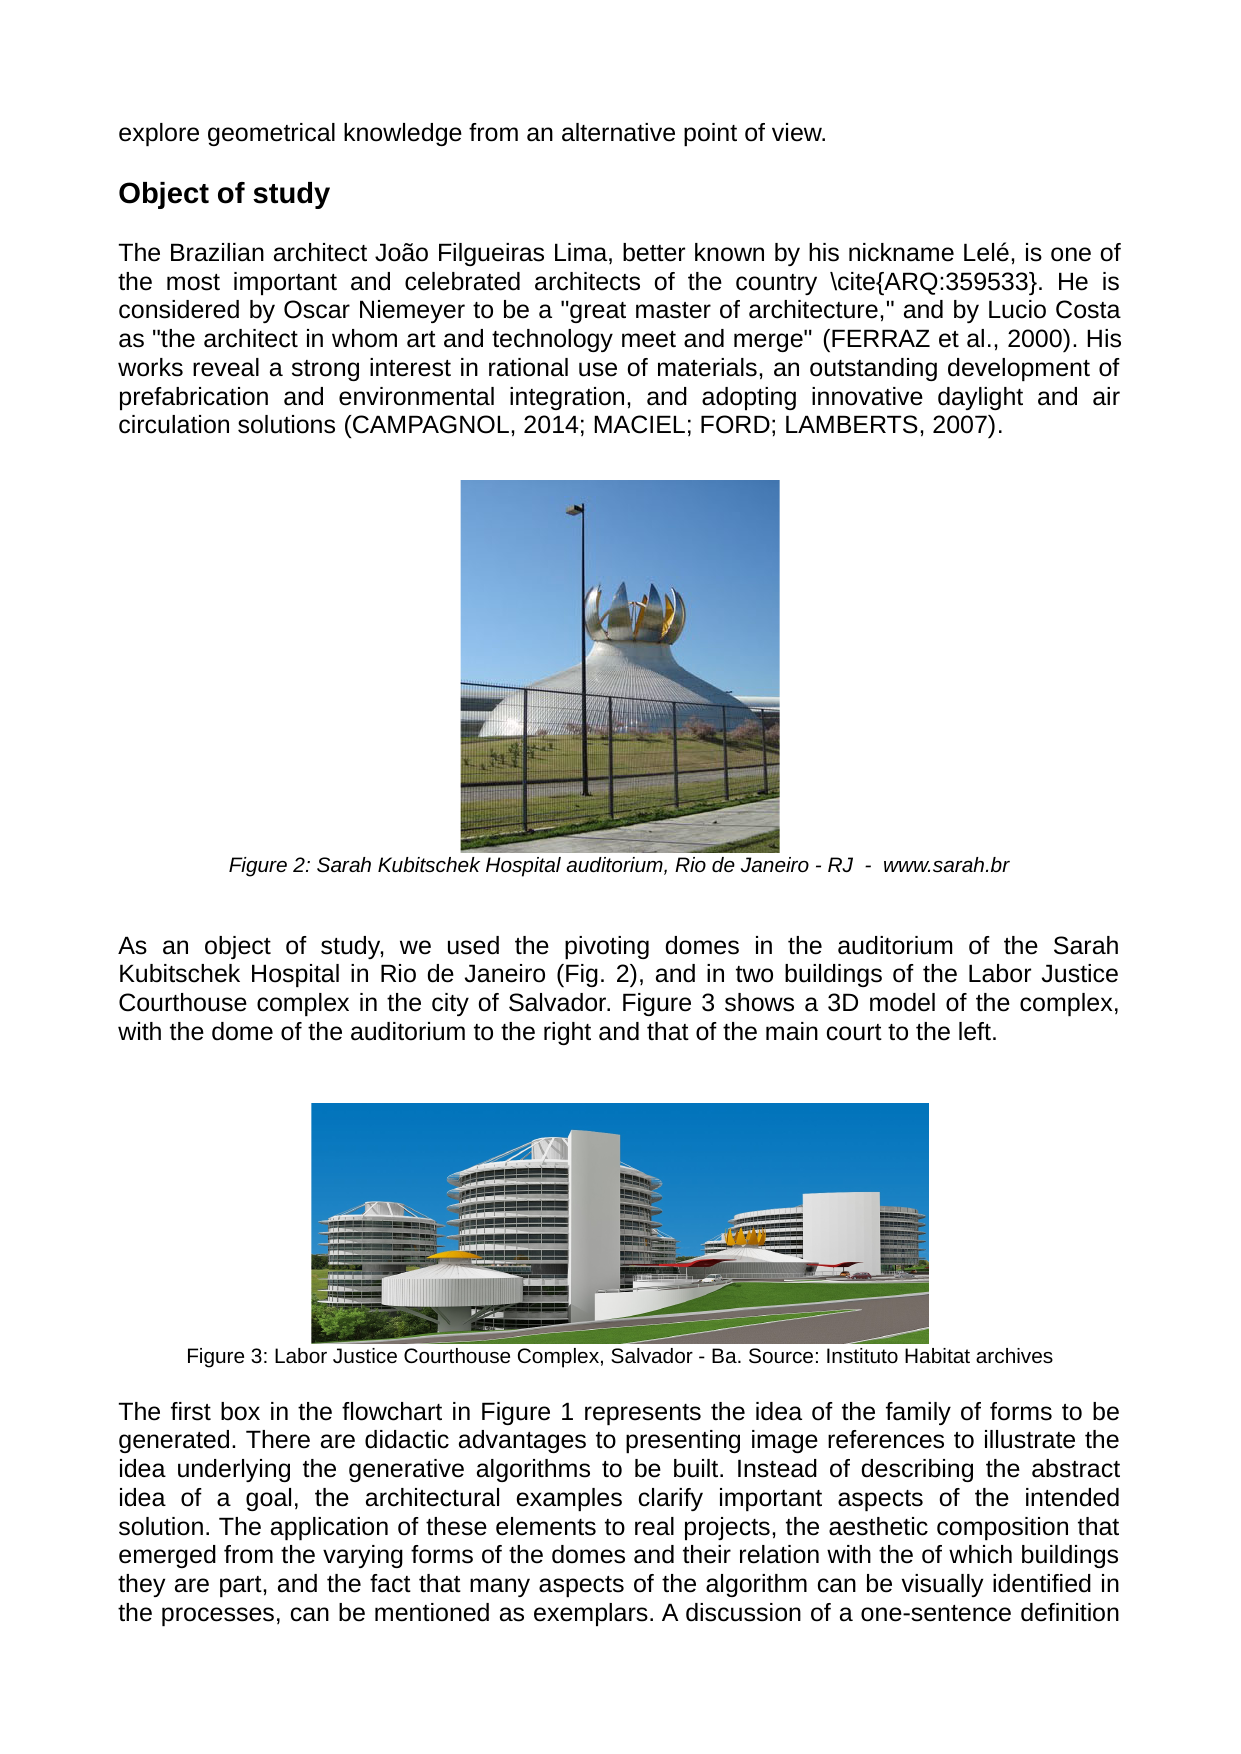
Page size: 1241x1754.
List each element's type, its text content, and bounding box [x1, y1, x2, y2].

text Figure 2: Sarah Kubitschek Hospital auditorium, Rio de Janeiro - RJ - www.sarah.br [118, 480, 1122, 877]
text The first box in the flowchart in Figure 1 represents the idea of the family of forms to be generated. There are didactic advantages to presenting image references to illustrate the idea underlying the generative algorithms to be built. Instead of describing the abstract idea of a goal, the architectural examples clarify important aspects of the intended solution. The application of these elements to real projects, the aesthetic composition that emerged from the varying forms of the domes and their relation with the of which buildings they are part, and the fact that many aspects of the algorithm can be visually identified in the processes, can be mentioned as exemplars. A discussion of a one-sentence definition [118, 1396, 1122, 1626]
text explore geometrical knowledge from an alternative point of view. [118, 118, 1122, 147]
picture [460, 480, 780, 853]
text Figure 3: Labor Justice Courthouse Complex, Salvador - Ba. Source: Instituto Habitat archives [118, 1103, 1122, 1368]
picture [311, 1103, 929, 1344]
text Object of study [118, 176, 1122, 209]
text As an object of study, we used the pivoting domes in the auditorium of the Sarah Kubitschek Hospital in Rio de Janeiro (Fig. 2), and in two buildings of the Labor Justice Courthouse complex in the city of Salvador. Figure 3 shows a 3D model of the complex, with the dome of the auditorium to the right and that of the main court to the left. [118, 931, 1122, 1046]
text The Brazilian architect João Filgueiras Lima, better known by his nickname Lelé, is one of the most important and celebrated architects of the country \cite{ARQ:359533}. He is considered by Oscar Niemeyer to be a "great master of architecture," and by Lucio Costa as "the architect in whom art and technology meet and merge" (FERRAZ et al., 2000). His works reveal a strong interest in rational use of materials, an outstanding development of prefabrication and environmental integration, and adopting innovative daylight and air circulation solutions (CAMPAGNOL, 2014; MACIEL; FORD; LAMBERTS, 2007). [118, 238, 1122, 439]
